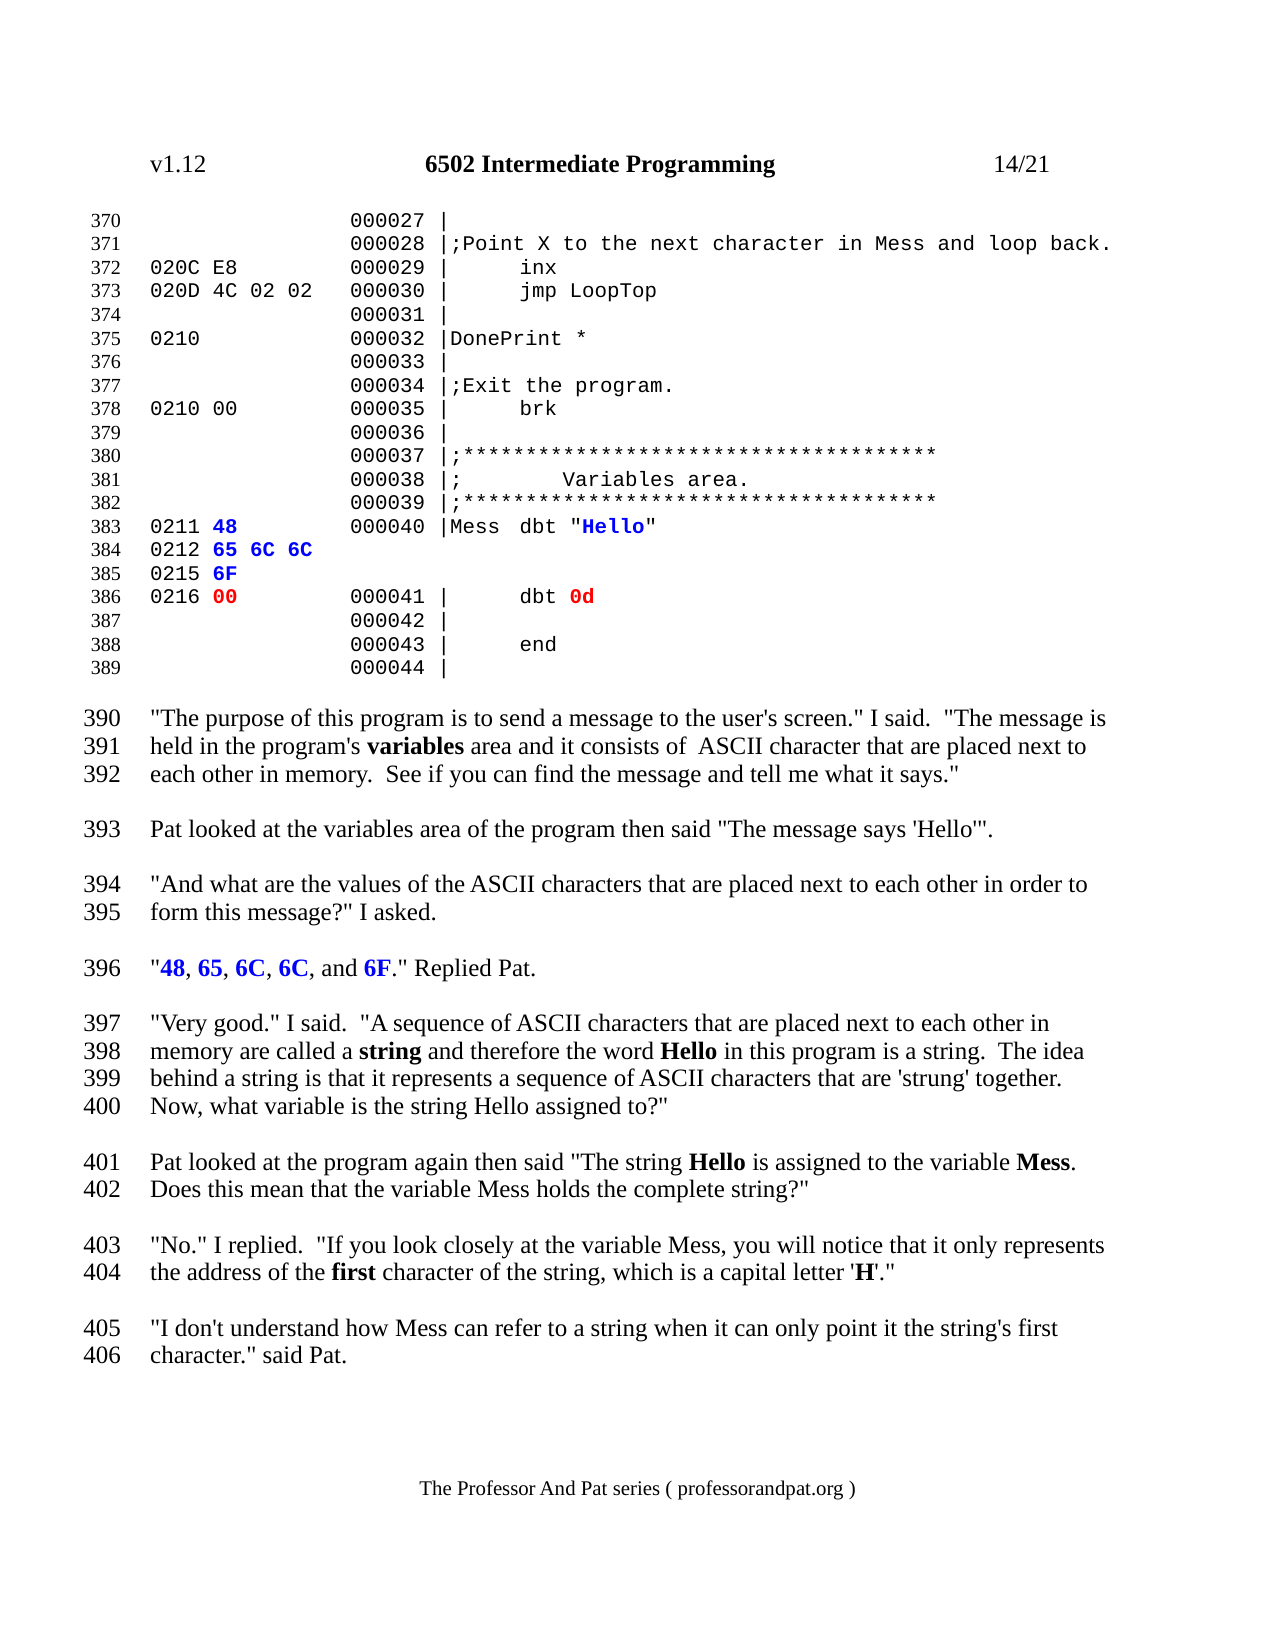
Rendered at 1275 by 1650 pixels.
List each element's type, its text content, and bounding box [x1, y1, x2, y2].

text "I don't understand how Mess can refer to a string when it can only point it the string's first character." said Pat. [150, 1314, 1125, 1369]
text "48, 65, 6C, 6C, and 6F." Replied Pat. [150, 954, 1125, 981]
text Pat looked at the variables area of the program then said "The message says 'Hello'". [150, 815, 1125, 843]
text 000033 | [150, 351, 1125, 375]
text 000038 |; Variables area. [150, 469, 1125, 492]
text 000028 |;Point X to the next character in Mess and loop back. [150, 233, 1125, 257]
text 0210 00 000035 | brk [150, 398, 1125, 422]
text 0216 00 000041 | dbt 0d [150, 587, 1125, 610]
text 000043 | end [150, 634, 1125, 657]
text 000031 | [150, 304, 1125, 328]
text 000042 | [150, 610, 1125, 634]
text 000044 | [150, 657, 1125, 681]
text Pat looked at the program again then said "The string Hello is assigned to the variable Mess. Does this mean that the variable Mess holds the complete string?" [150, 1148, 1125, 1203]
text 000036 | [150, 422, 1125, 445]
text "And what are the values of the ASCII characters that are placed next to each other in order to form this message?" I asked. [150, 871, 1125, 926]
text 000037 |;************************************** [150, 445, 1125, 469]
text "Very good." I said. "A sequence of ASCII characters that are placed next to each other in memory are called a string and therefore the word Hello in this program is a string. The idea behind a string is that it represents a sequence of ASCII characters that are 'strung' together. Now, what variable is the string Hello assigned to?" [150, 1009, 1125, 1120]
text 000034 |;Exit the program. [150, 375, 1125, 398]
text 000039 |;************************************** [150, 492, 1125, 516]
text "The purpose of this program is to send a message to the user's screen." I said. "The message is held in the program's variables area and it consists of ASCII character that are placed next to each other in memory. See if you can find the message and tell me what it says." [150, 704, 1125, 787]
text 020C E8 000029 | inx [150, 257, 1125, 281]
text 020D 4C 02 02 000030 | jmp LoopTop [150, 281, 1125, 304]
text 0211 48 000040 |Mess dbt "Hello" [150, 516, 1125, 539]
text 0210 000032 |DonePrint * [150, 328, 1125, 351]
text 0215 6F [150, 563, 1125, 587]
text 0212 65 6C 6C [150, 539, 1125, 563]
text 000027 | [150, 210, 1125, 233]
text "No." I replied. "If you look closely at the variable Mess, you will notice that it only represents the address of the first character of the string, which is a capital letter 'H'." [150, 1231, 1125, 1286]
